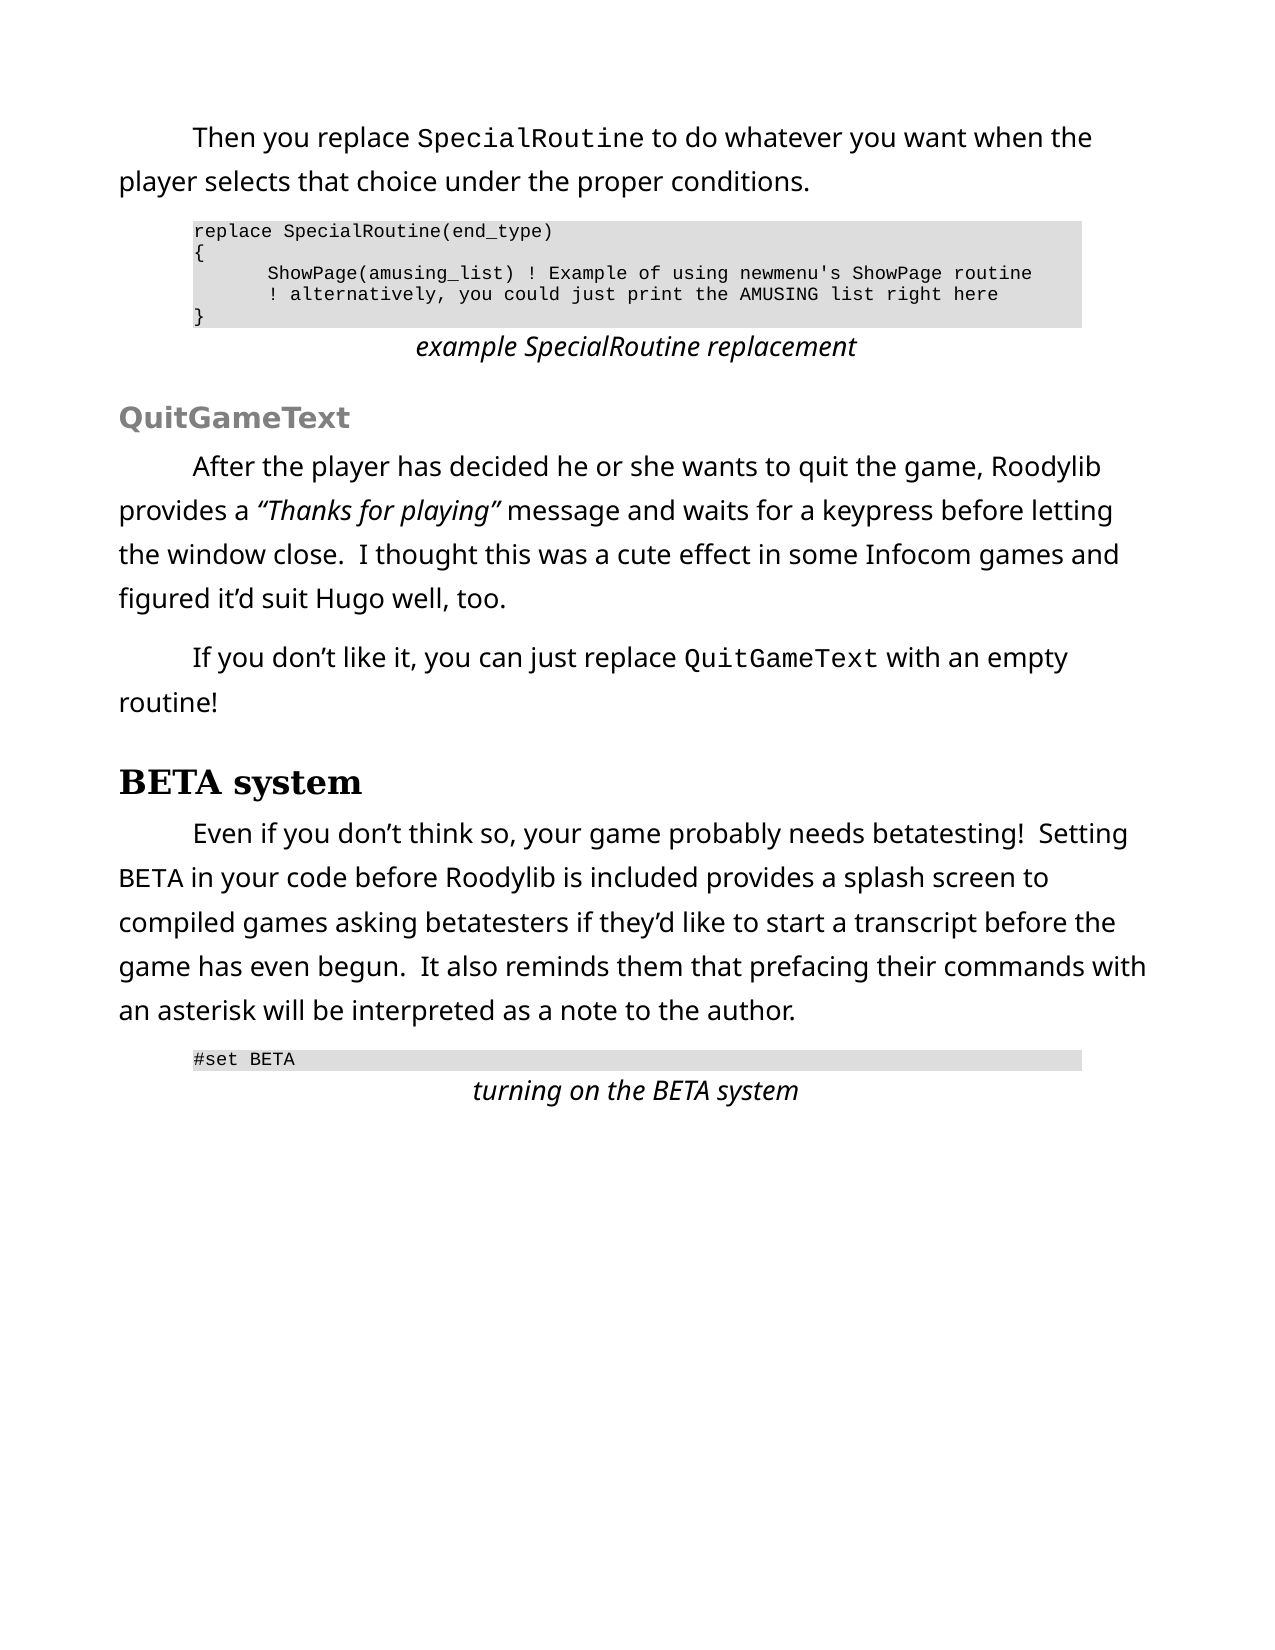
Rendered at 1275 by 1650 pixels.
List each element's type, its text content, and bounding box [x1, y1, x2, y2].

text } [193, 306, 1082, 328]
text turning on the BETA system [118, 1071, 1157, 1108]
text Even if you don’t think so, your game probably needs betatesting! Setting BETA in your code before Roodylib is included provides a splash screen to compiled games asking betatesters if they’d like to start a transcript before the game has even begun. It also reminds them that prefacing their commands with an asterisk will be interpreted as a note to the author. [118, 814, 1157, 1028]
text After the player has decided he or she wants to quit the game, Roodylib provides a “Thanks for playing” message and waits for a keypress before letting the window close. I thought this was a cute effect in some Infocom games and figured it’d suit Hugo well, too. [118, 447, 1157, 617]
text ShowPage(amusing_list) ! Example of using newmenu's ShowPage routine [193, 264, 1082, 285]
text example SpecialRoutine replacement [118, 328, 1157, 364]
text #set BETA [193, 1050, 1082, 1071]
text { [193, 243, 1082, 264]
subtitle BETA system [118, 763, 1157, 802]
text If you don’t like it, you can just replace QuitGameText with an empty routine! [118, 639, 1157, 720]
subtitle QuitGameText [118, 401, 1157, 435]
text replace SpecialRoutine(end_type) [193, 221, 1082, 243]
text Then you replace SpecialRoutine to do whatever you want when the player selects that choice under the proper conditions. [118, 118, 1157, 199]
text ! alternatively, you could just print the AMUSING list right here [193, 285, 1082, 306]
